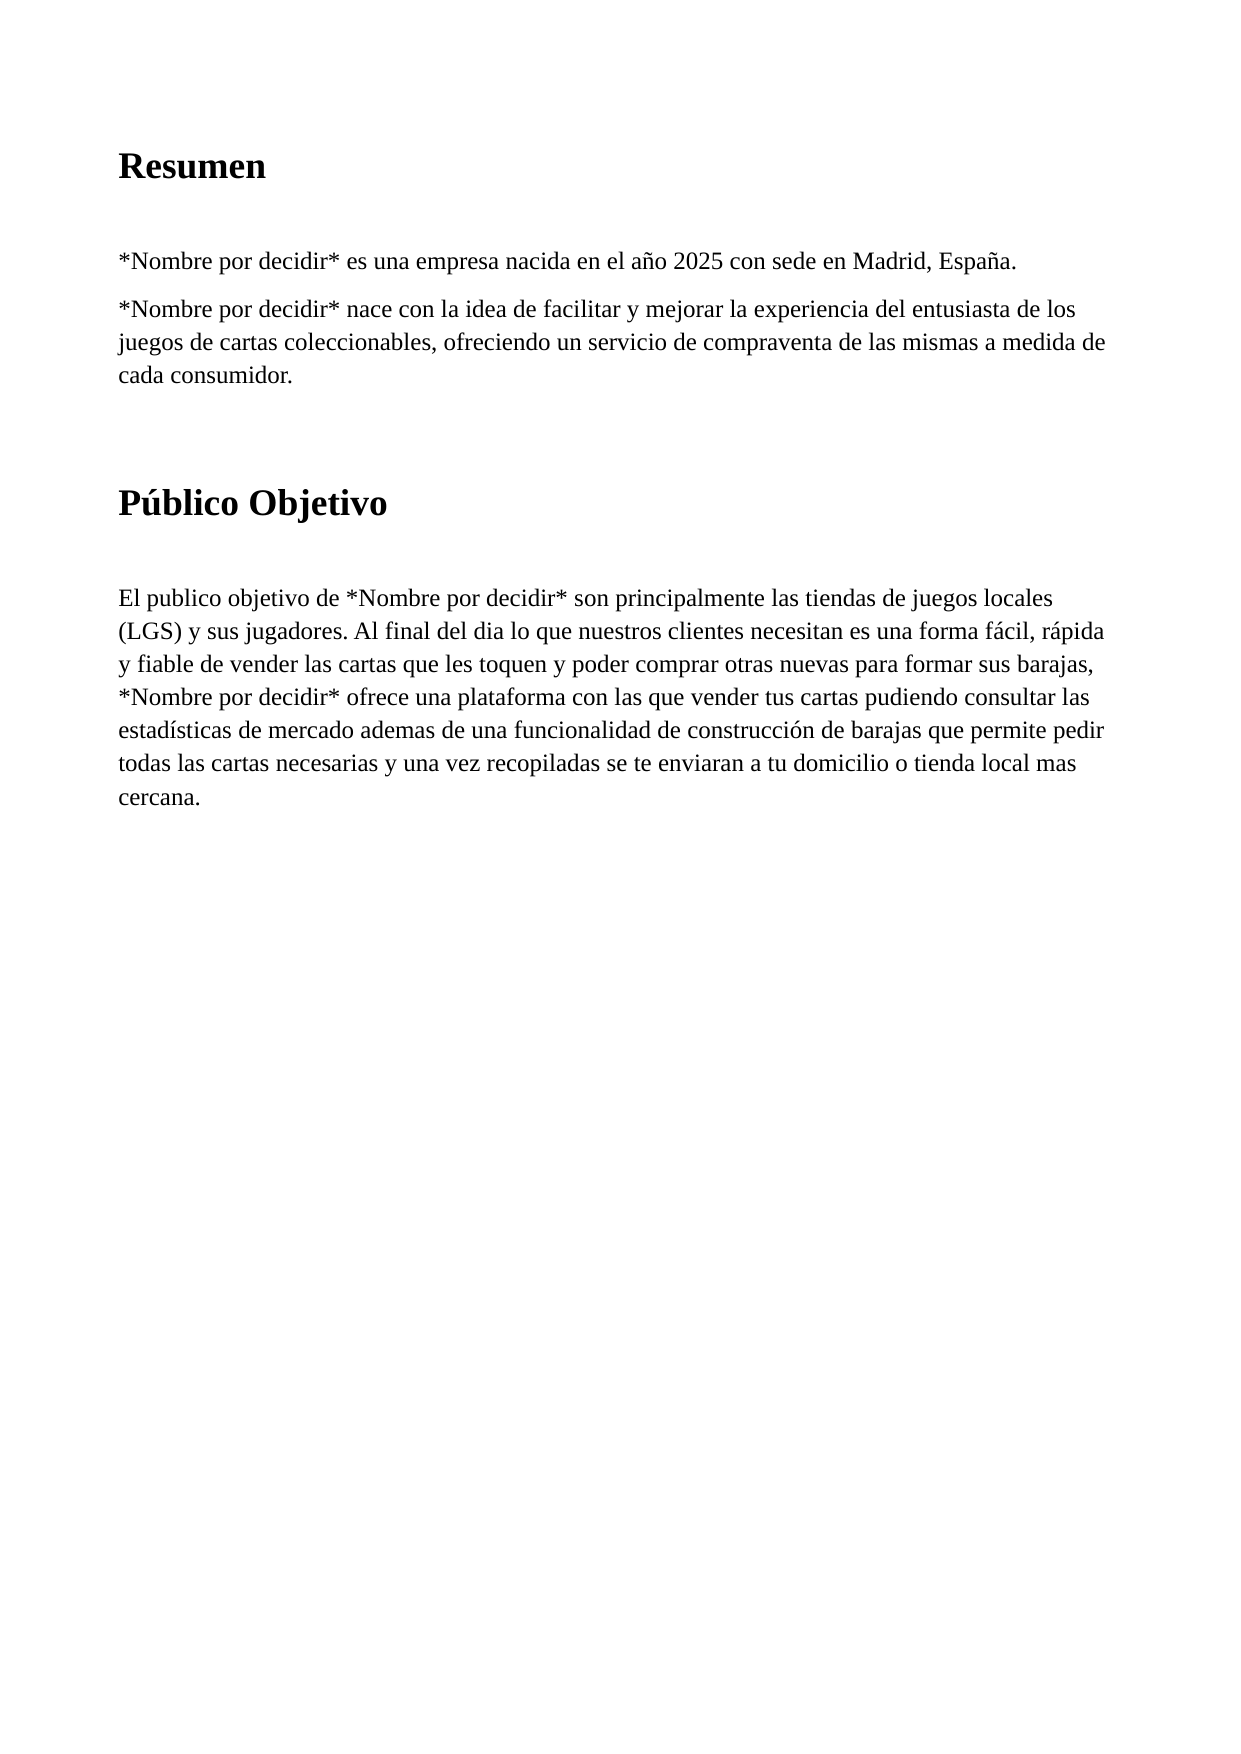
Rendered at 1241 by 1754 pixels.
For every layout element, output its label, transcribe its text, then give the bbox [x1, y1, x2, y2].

subtitle Resumen [118, 143, 1122, 186]
text El publico objetivo de *Nombre por decidir* son principalmente las tiendas de juegos locales (LGS) y sus jugadores. Al final del dia lo que nuestros clientes necesitan es una forma fácil, rápida y fiable de vender las cartas que les toquen y poder comprar otras nuevas para formar sus barajas, *Nombre por decidir* ofrece una plataforma con las que vender tus cartas pudiendo consultar las estadísticas de mercado ademas de una funcionalidad de construcción de barajas que permite pedir todas las cartas necesarias y una vez recopiladas se te enviaran a tu domicilio o tienda local mas cercana. [118, 583, 1122, 810]
text *Nombre por decidir* nace con la idea de facilitar y mejorar la experiencia del entusiasta de los juegos de cartas coleccionables, ofreciendo un servicio de compraventa de las mismas a medida de cada consumidor. [118, 294, 1122, 389]
subtitle Público Objetivo [118, 480, 1122, 523]
text *Nombre por decidir* es una empresa nacida en el año 2025 con sede en Madrid, España. [118, 246, 1122, 275]
